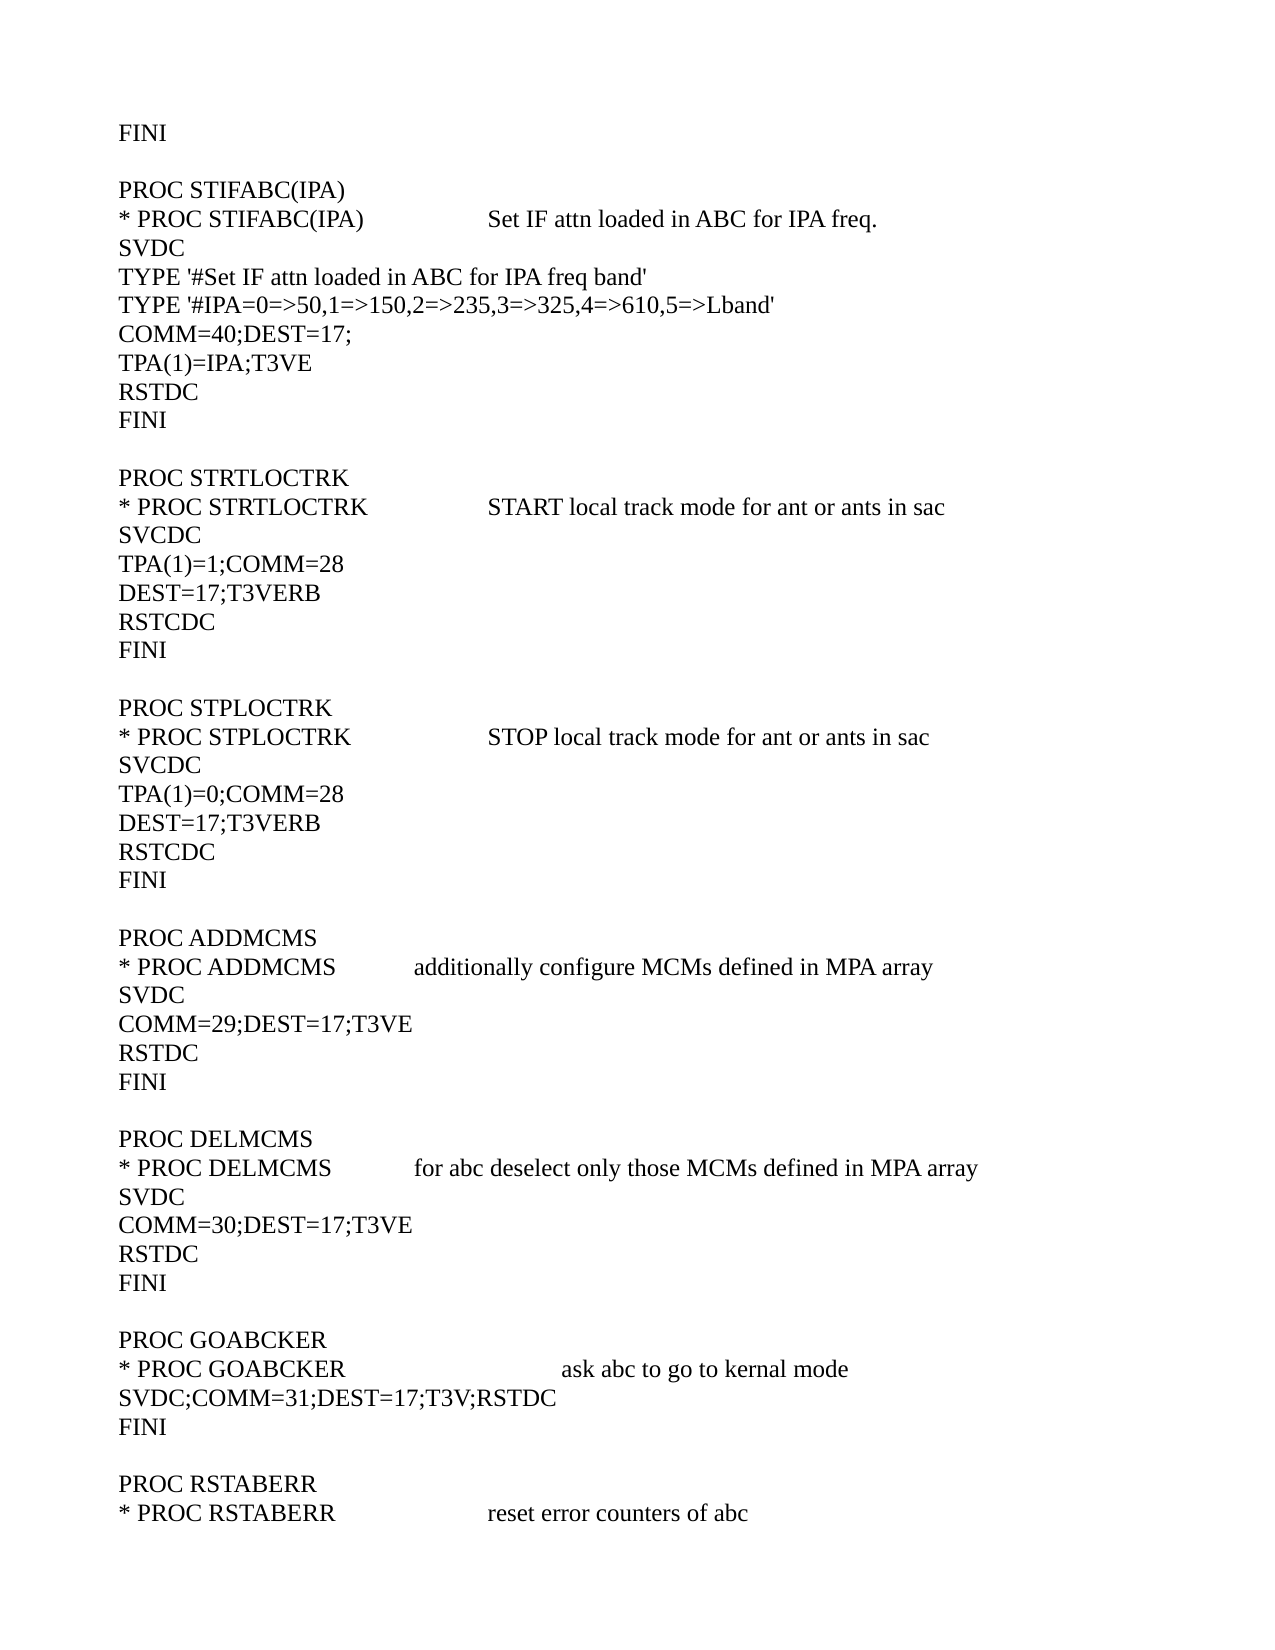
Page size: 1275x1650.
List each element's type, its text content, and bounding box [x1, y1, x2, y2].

text FINI [118, 1067, 1157, 1096]
text FINI [118, 406, 1157, 434]
text * PROC STIFABC(IPA) Set IF attn loaded in ABC for IPA freq. [118, 204, 1157, 233]
text * PROC STPLOCTRK STOP local track mode for ant or ants in sac [118, 722, 1157, 751]
text DEST=17;T3VERB [118, 578, 1157, 607]
text TYPE '#IPA=0=>50,1=>150,2=>235,3=>325,4=>610,5=>Lband' [118, 291, 1157, 319]
text PROC RSTABERR [118, 1469, 1157, 1498]
text * PROC ADDMCMS additionally configure MCMs defined in MPA array [118, 952, 1157, 981]
text * PROC STRTLOCTRK START local track mode for ant or ants in sac [118, 492, 1157, 521]
text SVCDC [118, 521, 1157, 549]
text FINI [118, 866, 1157, 894]
text PROC DELMCMS [118, 1124, 1157, 1153]
text FINI [118, 636, 1157, 664]
text TPA(1)=IPA;T3VE [118, 348, 1157, 377]
text RSTCDC [118, 607, 1157, 636]
text SVDC [118, 1182, 1157, 1211]
text SVDC [118, 233, 1157, 262]
text FINI [118, 1268, 1157, 1297]
text SVDC;COMM=31;DEST=17;T3V;RSTDC [118, 1383, 1157, 1412]
text COMM=29;DEST=17;T3VE [118, 1009, 1157, 1038]
text PROC ADDMCMS [118, 923, 1157, 952]
text PROC STIFABC(IPA) [118, 176, 1157, 204]
text RSTDC [118, 1038, 1157, 1067]
text RSTCDC [118, 837, 1157, 866]
text RSTDC [118, 377, 1157, 406]
text COMM=40;DEST=17; [118, 319, 1157, 348]
text SVCDC [118, 751, 1157, 779]
text TPA(1)=0;COMM=28 [118, 779, 1157, 808]
text * PROC DELMCMS for abc deselect only those MCMs defined in MPA array [118, 1153, 1157, 1182]
text PROC STPLOCTRK [118, 693, 1157, 722]
text RSTDC [118, 1239, 1157, 1268]
text SVDC [118, 981, 1157, 1009]
text * PROC GOABCKER ask abc to go to kernal mode [118, 1354, 1157, 1383]
text FINI [118, 118, 1157, 147]
text TYPE '#Set IF attn loaded in ABC for IPA freq band' [118, 262, 1157, 291]
text * PROC RSTABERR reset error counters of abc [118, 1498, 1157, 1527]
text PROC STRTLOCTRK [118, 463, 1157, 492]
text DEST=17;T3VERB [118, 808, 1157, 837]
text FINI [118, 1412, 1157, 1441]
text TPA(1)=1;COMM=28 [118, 549, 1157, 578]
text PROC GOABCKER [118, 1326, 1157, 1354]
text COMM=30;DEST=17;T3VE [118, 1211, 1157, 1239]
